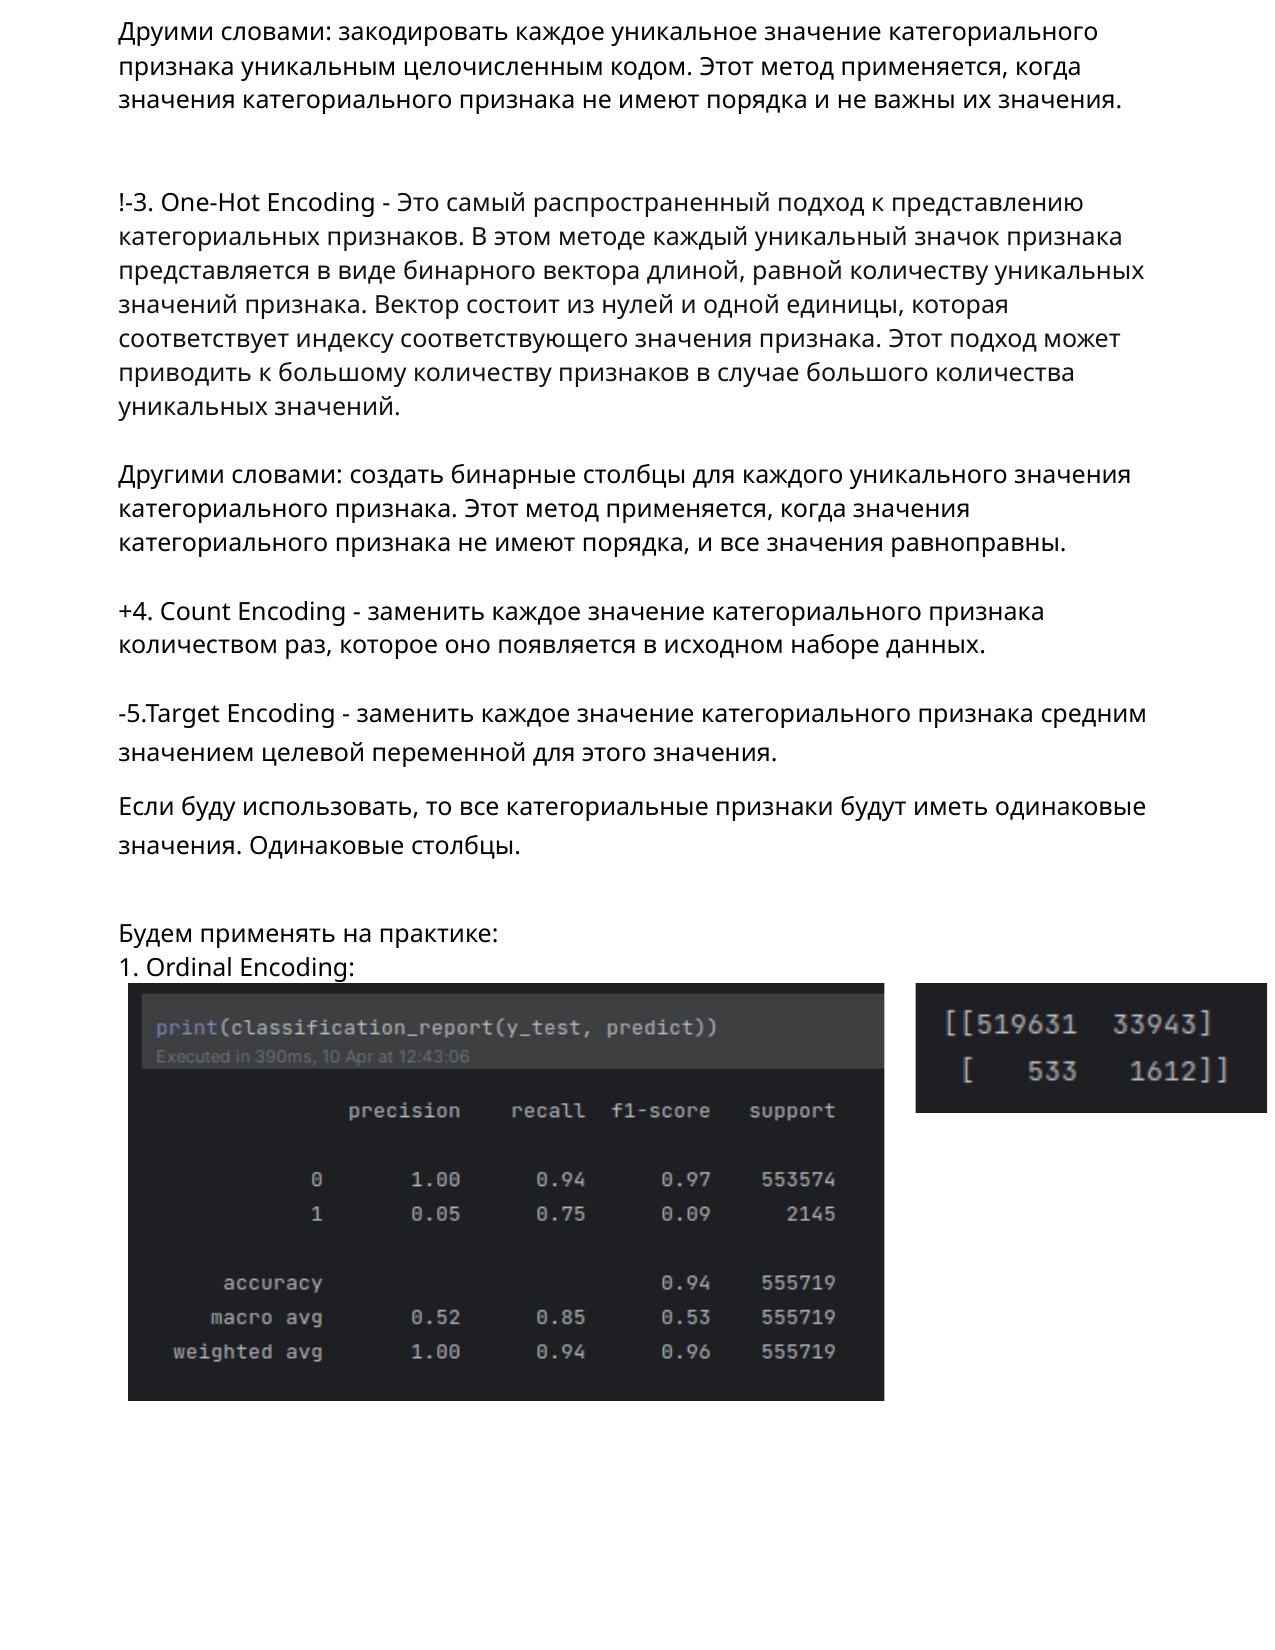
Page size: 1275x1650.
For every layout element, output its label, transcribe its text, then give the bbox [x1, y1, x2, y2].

text Будем применять на практике: [118, 915, 1157, 949]
text Друими словами: закодировать каждое уникальное значение категориального признака уникальным целочисленным кодом. Этот метод применяется, когда значения категориального признака не имеют порядка и не важны их значения. [118, 14, 1157, 116]
picture [128, 983, 885, 1401]
text !-3. One-Hot Encoding - Это самый распространенный подход к представлению категориальных признаков. В этом методе каждый уникальный значок признака представляется в виде бинарного вектора длиной, равной количеству уникальных значений признака. Вектор состоит из нулей и одной единицы, которая соответствует индексу соответствующего значения признака. Этот подход может приводить к большому количеству признаков в случае большого количества уникальных значений. [118, 184, 1157, 423]
text Другими словами: создать бинарные столбцы для каждого уникального значения категориального признака. Этот метод применяется, когда значения категориального признака не имеют порядка, и все значения равноправны. [118, 457, 1157, 559]
text 1. Ordinal Encoding: [118, 949, 1157, 983]
text +4. Count Encoding - заменить каждое значение категориального признака количеством раз, которое оно появляется в исходном наборе данных. [118, 593, 1157, 661]
picture [915, 983, 1268, 1113]
text -5.Target Encoding - заменить каждое значение категориального признака средним значением целевой переменной для этого значения. [118, 695, 1157, 768]
text Если буду использовать, то все категориальные признаки будут иметь одинаковые значения. Одинаковые столбцы. [118, 788, 1157, 861]
